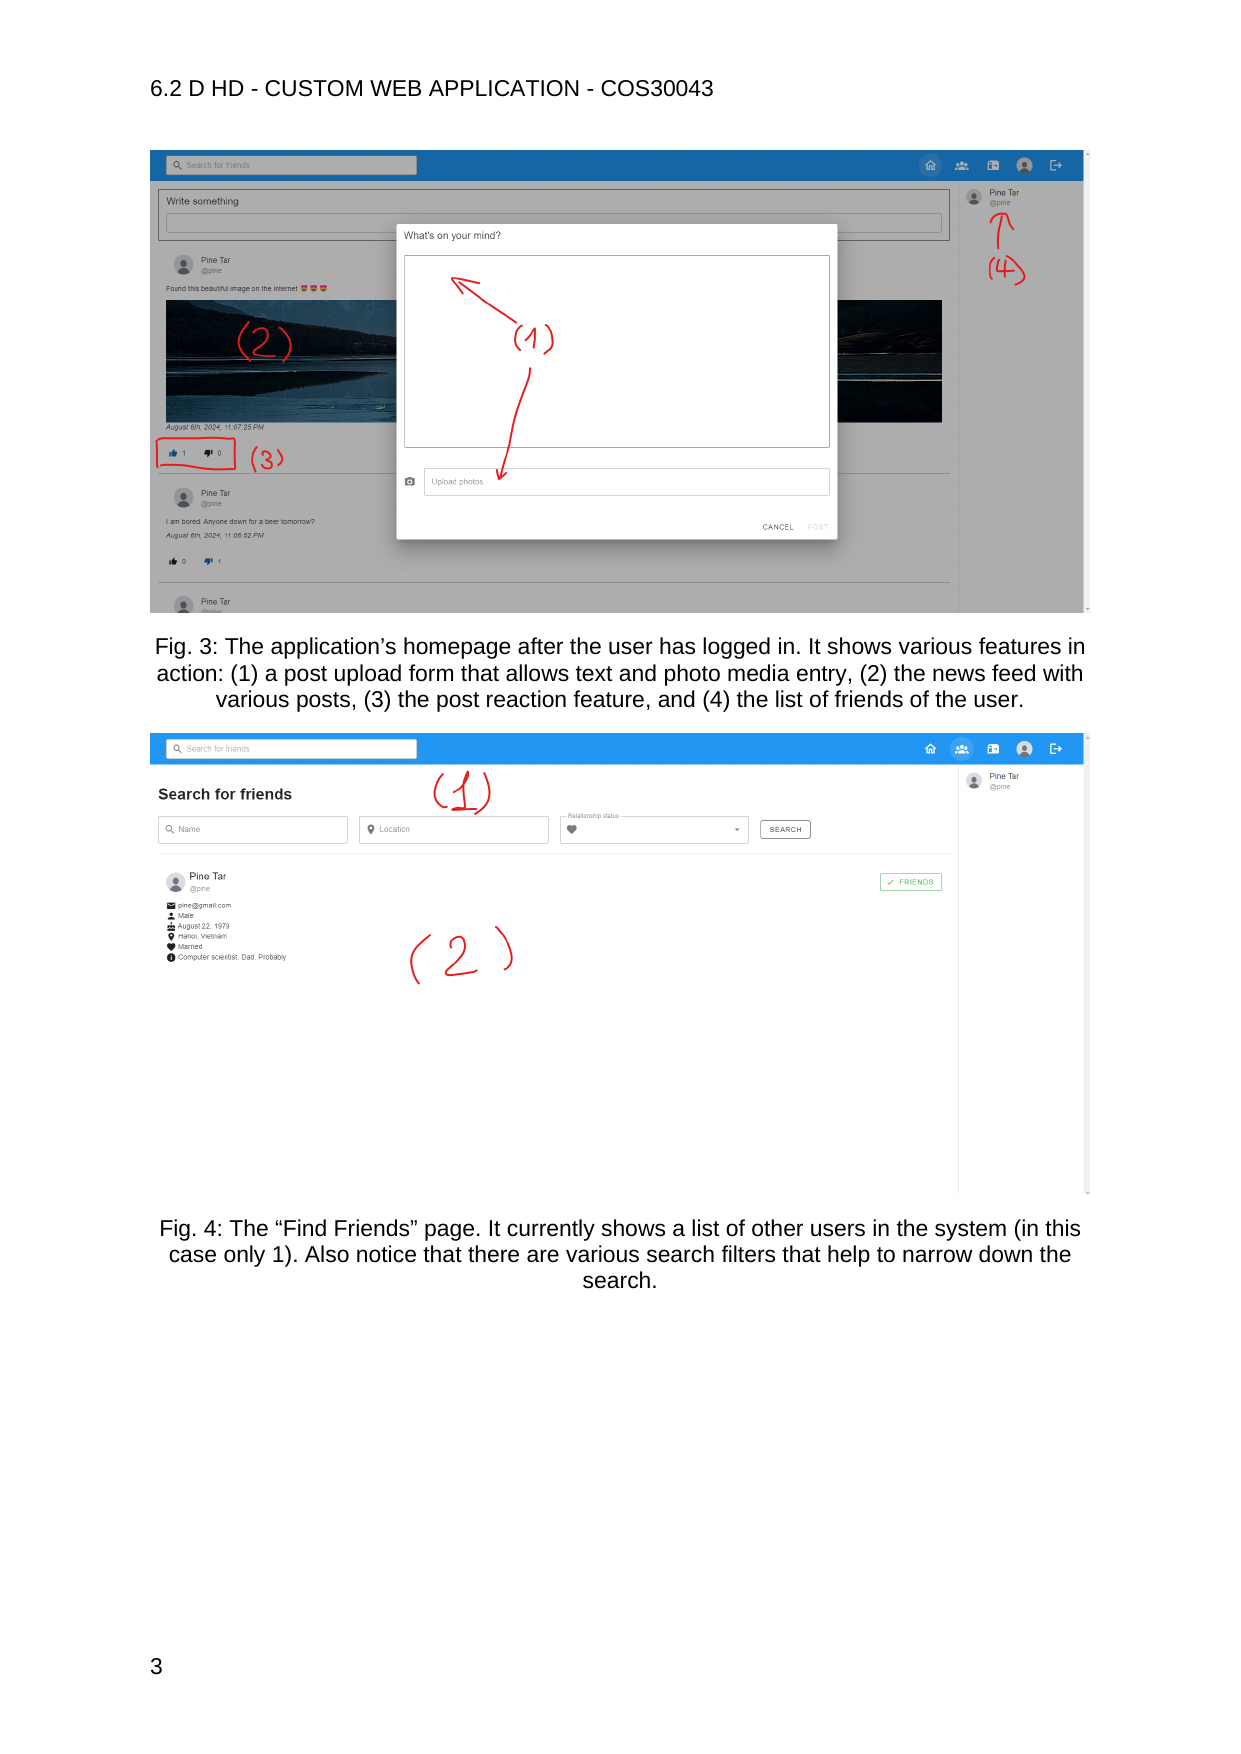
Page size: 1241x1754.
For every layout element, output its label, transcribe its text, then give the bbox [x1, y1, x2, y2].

picture [150, 733, 1091, 1194]
text Fig. 4: The “Find Friends” page. It currently shows a list of other users in the system (in this case only 1). Also notice that there are various search filters that help to narrow down the search. [150, 1214, 1090, 1293]
text Fig. 3: The application’s homepage after the user has logged in. It shows various features in action: (1) a post upload form that allows text and photo media entry, (2) the news feed with various posts, (3) the post reaction feature, and (4) the list of friends of the user. [150, 633, 1090, 712]
picture [150, 150, 1091, 613]
